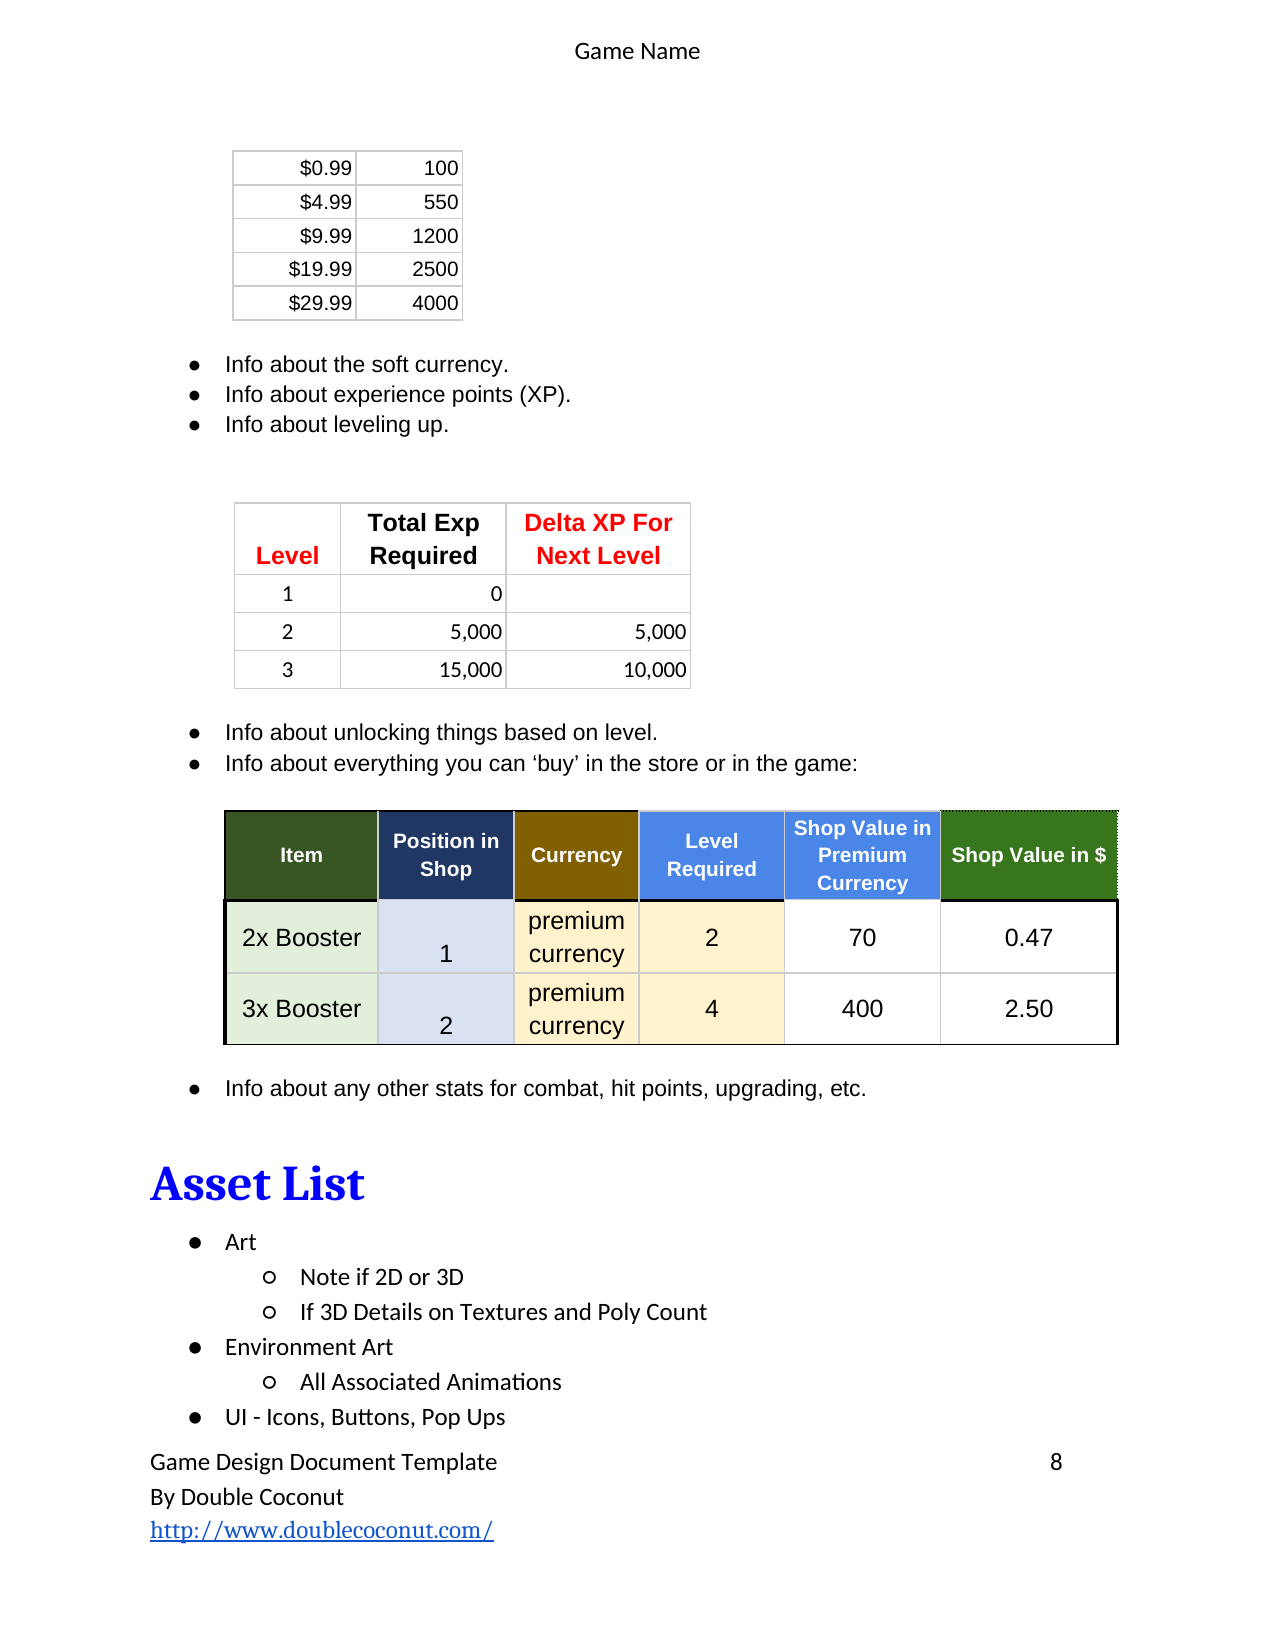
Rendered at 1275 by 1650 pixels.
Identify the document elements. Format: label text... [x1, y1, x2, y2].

table_cell 1200 [357, 219, 462, 252]
list All Associated Animations [262, 1366, 1125, 1396]
table_cell 4000 [357, 287, 462, 319]
list Info about leveling up. [187, 411, 1125, 438]
table_cell $0.99 [234, 152, 355, 184]
table_cell 3 [235, 651, 340, 687]
table_cell 100 [357, 152, 462, 184]
list Info about the soft currency. [187, 351, 1125, 377]
table_header Level [235, 504, 340, 574]
table_cell 2.50 [941, 974, 1116, 1044]
table_cell [507, 575, 690, 612]
table_cell 1 [379, 900, 513, 972]
table_header Position in Shop [379, 812, 513, 899]
list UI - Icons, Buttons, Pop Ups [187, 1401, 1125, 1431]
table_cell 5,000 [507, 613, 690, 649]
table_cell 0.47 [941, 902, 1116, 972]
table_cell 550 [357, 186, 462, 218]
list Info about everything you can ‘buy’ in the store or in the game: [187, 749, 1125, 776]
table_cell 1 [235, 575, 340, 612]
list If 3D Details on Textures and Poly Count [262, 1296, 1125, 1326]
table_cell 15,000 [341, 651, 505, 687]
table_cell $19.99 [234, 253, 355, 285]
table_header Shop Value in Premium Currency [785, 812, 940, 899]
table_cell $29.99 [234, 287, 355, 319]
table_header Shop Value in $ [941, 810, 1117, 899]
table_cell 2x Booster [227, 902, 377, 972]
table_cell 70 [785, 900, 940, 972]
table_cell 0 [341, 575, 505, 612]
table_cell 400 [785, 974, 940, 1044]
list Info about experience points (XP). [187, 381, 1125, 408]
table_cell 3x Booster [227, 974, 377, 1044]
table_cell 2 [235, 613, 340, 649]
table_cell 2 [640, 902, 784, 972]
table_cell 5,000 [341, 613, 505, 649]
list Art [187, 1226, 1125, 1256]
table_cell $4.99 [234, 186, 355, 218]
table_cell 2 [379, 974, 513, 1044]
list Environment Art [187, 1331, 1125, 1361]
list Info about unlocking things based on level. [187, 719, 1125, 746]
table_header Level Required [640, 812, 784, 899]
table_cell 2500 [357, 253, 462, 285]
table_header Item [226, 812, 377, 899]
table_header Delta XP For Next Level [507, 504, 690, 574]
table_header Currency [515, 812, 638, 899]
table_cell premium currency [515, 974, 638, 1044]
table_cell 4 [640, 974, 784, 1044]
table_cell $9.99 [234, 219, 355, 252]
table_header Total Exp Required [341, 504, 505, 574]
list Info about any other stats for combat, hit points, upgrading, etc. [187, 1075, 1125, 1102]
list Note if 2D or 3D [262, 1261, 1125, 1291]
table_cell premium currency [515, 902, 638, 972]
subtitle Asset List [150, 1156, 1125, 1213]
table_cell 10,000 [507, 651, 690, 687]
